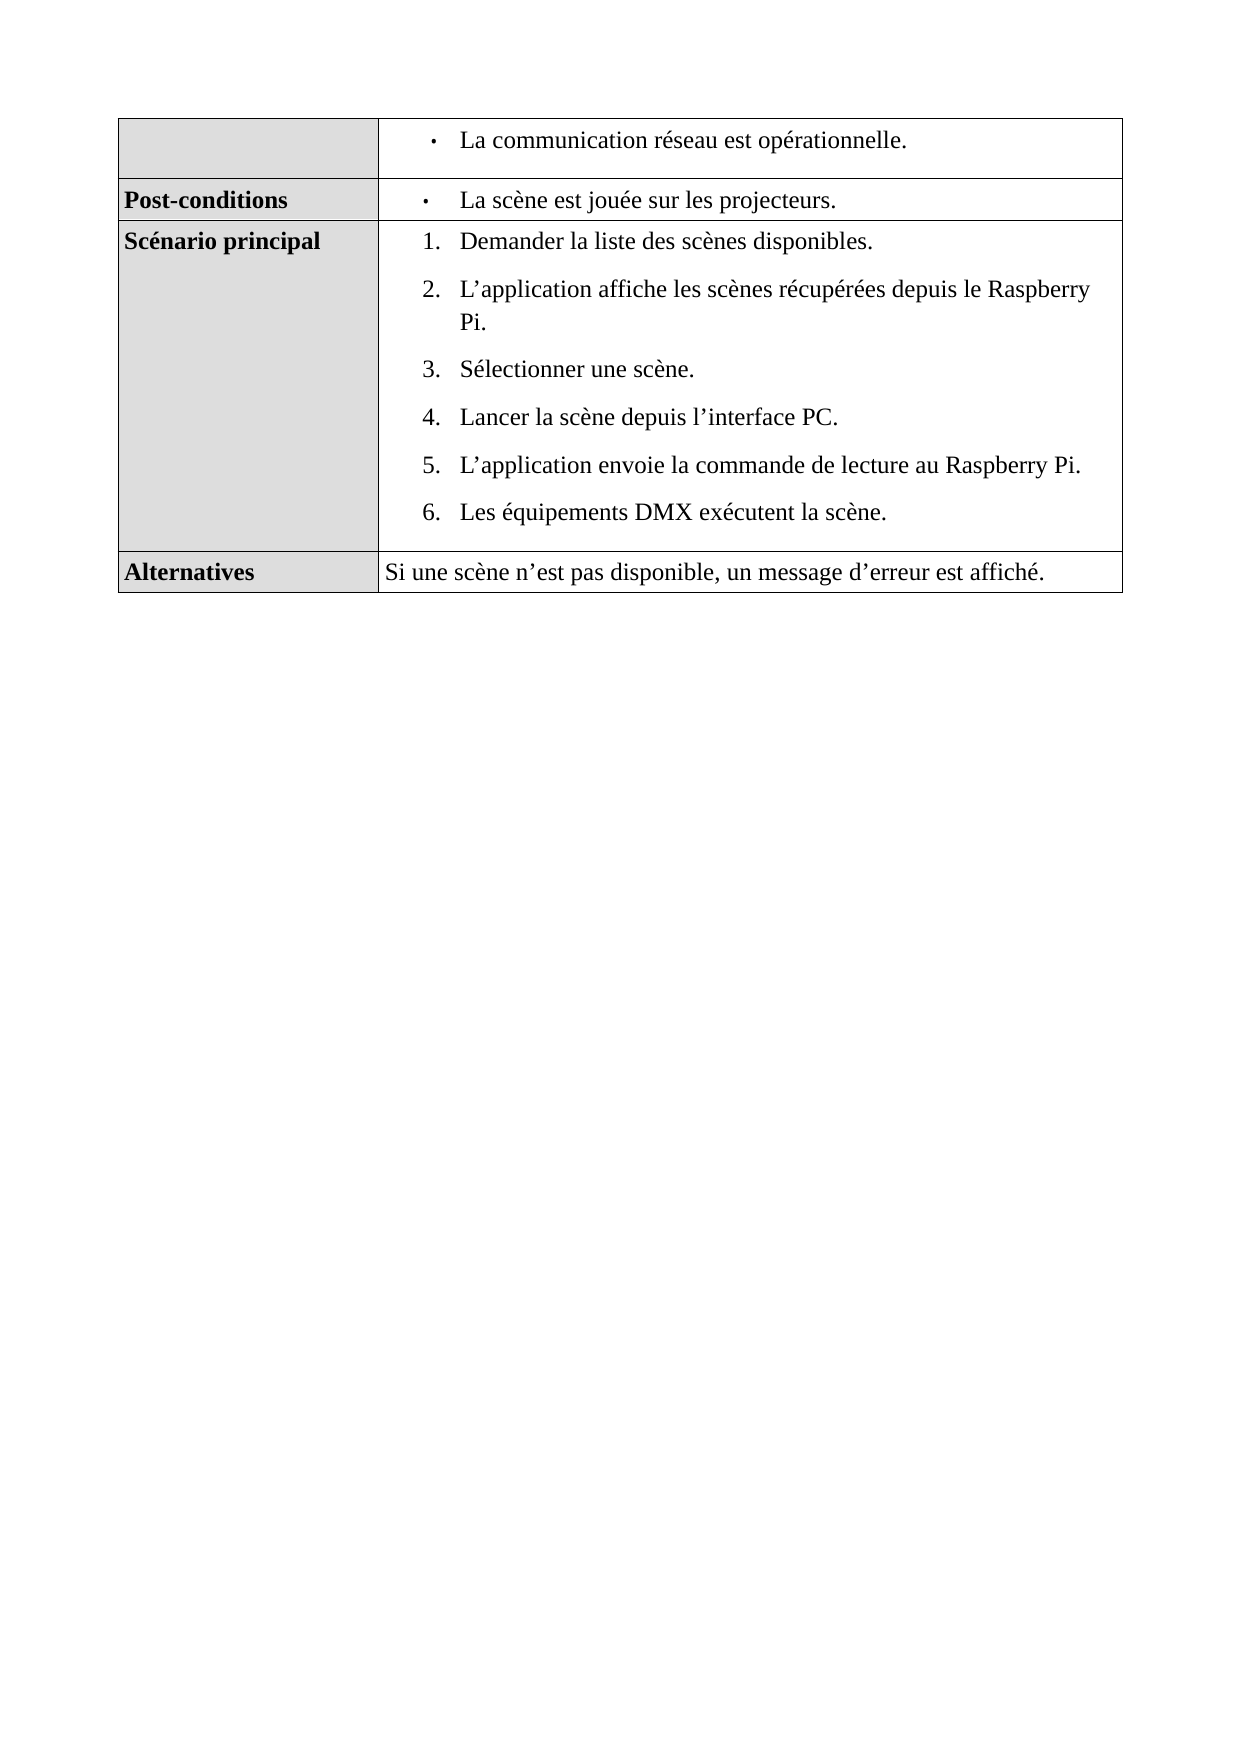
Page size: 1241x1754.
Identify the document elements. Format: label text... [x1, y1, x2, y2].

table_cell Post-conditions [119, 179, 378, 219]
table_cell Une scène existe sur le Raspberry Pi. La communication réseau est opérationnelle. [379, 119, 1122, 178]
table_cell Scénario principal [119, 221, 378, 551]
table_cell La scène est jouée sur les projecteurs. [379, 179, 1122, 219]
table_cell Demander la liste des scènes disponibles. L’application affiche les scènes récupérées depuis le Raspberry Pi. Sélectionner une scène. Lancer la scène depuis l’interface PC. L’application envoie la commande de lecture au Raspberry Pi. Les équipements DMX exécutent la scène. [379, 221, 1122, 551]
table_cell Alternatives [119, 552, 378, 592]
table_cell Si une scène n’est pas disponible, un message d’erreur est affiché. [379, 552, 1122, 592]
table_cell [119, 119, 378, 178]
